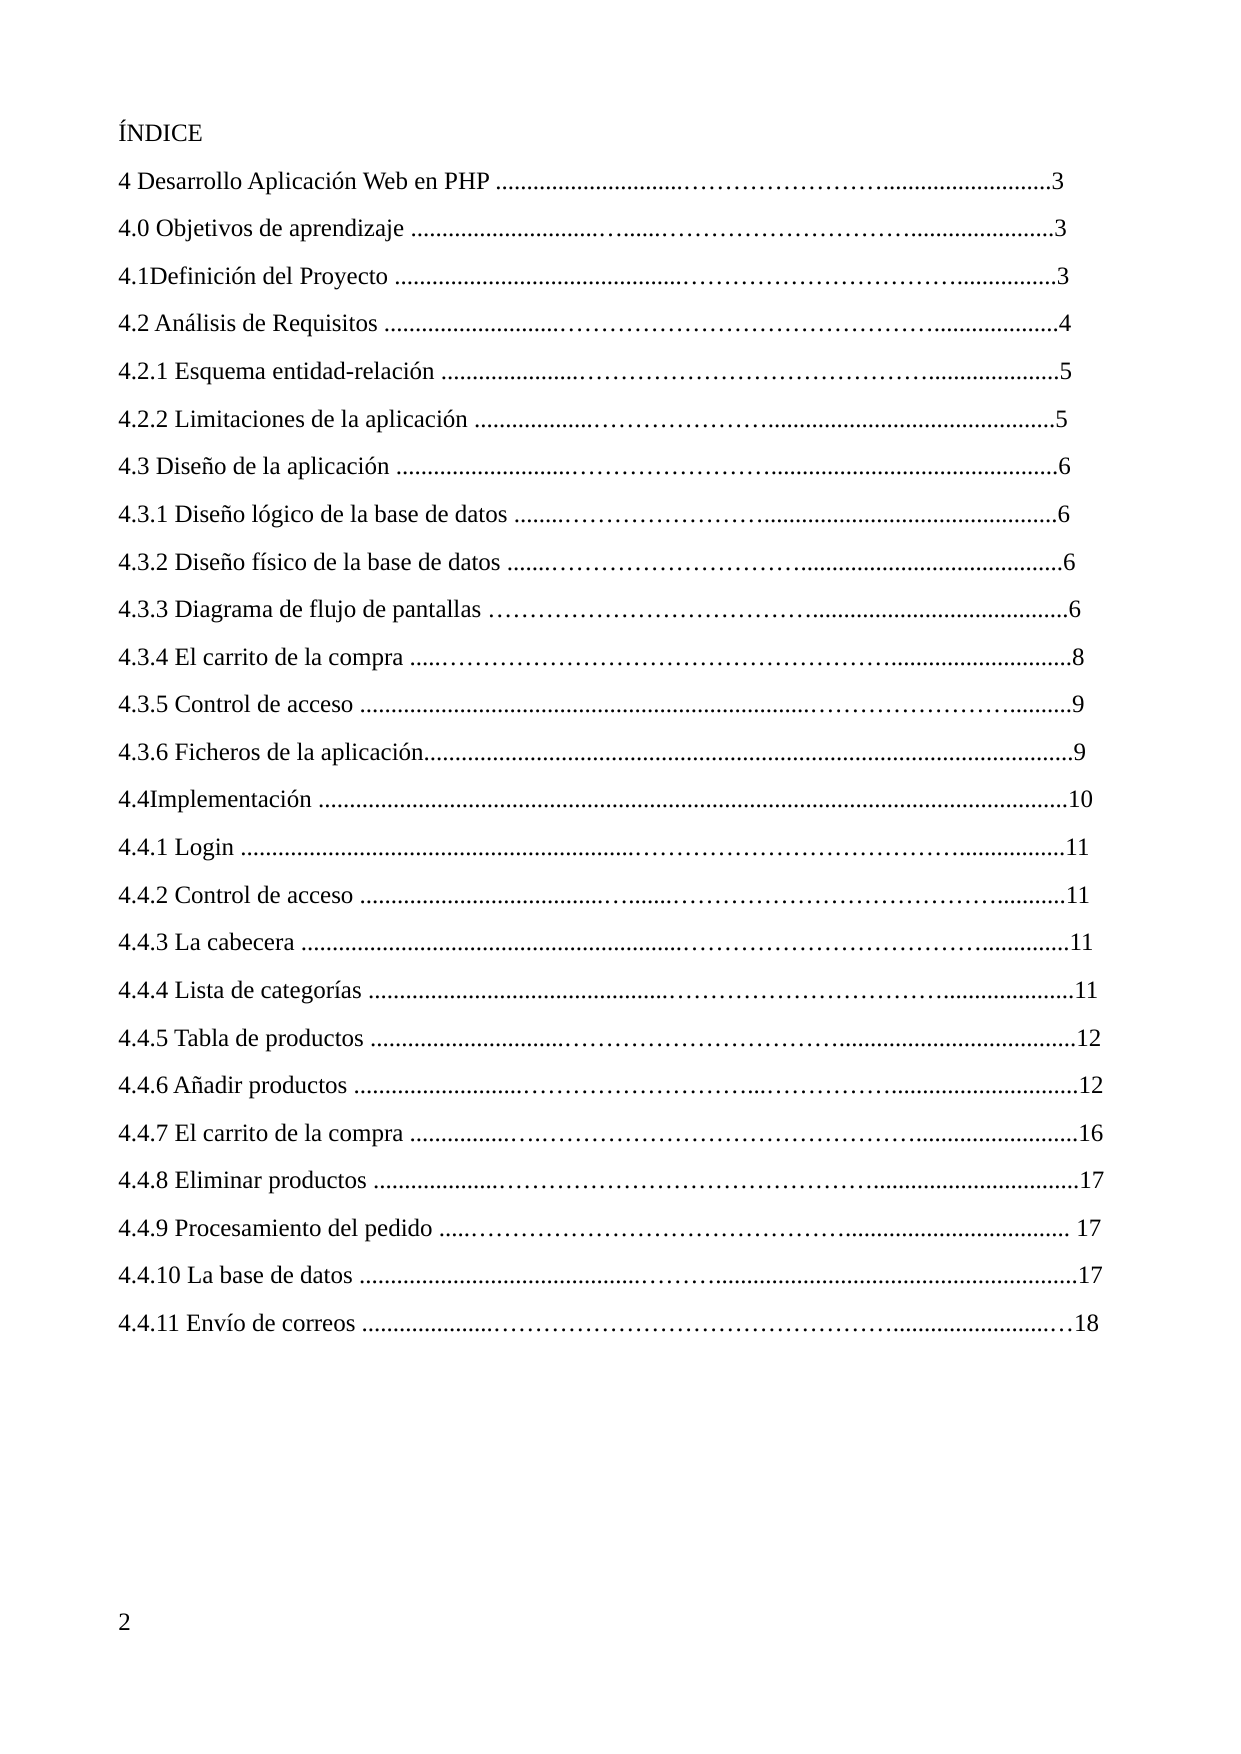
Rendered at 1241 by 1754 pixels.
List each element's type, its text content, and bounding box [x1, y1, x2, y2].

text 4.4.6 Añadir productos ...........................………………………...……………..............................12 [118, 1070, 1122, 1099]
text 4.3.1 Diseño lógico de la base de datos ........……………………...............................................6 [118, 499, 1122, 528]
text 4.2.1 Esquema entidad-relación ......................…………………………………….....................5 [118, 356, 1122, 385]
text 4.4.5 Tabla de productos ...............................……………………………......................................12 [118, 1023, 1122, 1051]
text 4.4.2 Control de acceso .......................................….......…………………………………...........11 [118, 880, 1122, 908]
text ÍNDICE [118, 118, 1122, 147]
text 4.3.3 Diagrama de flujo de pantallas ………………………………….........................................6 [118, 594, 1122, 623]
text 4.3.5 Control de acceso ........................................................................……………………..........9 [118, 689, 1122, 718]
text 4.0 Objetivos de aprendizaje ..............................…......………………………….......................3 [118, 213, 1122, 242]
text 4.3.2 Diseño físico de la base de datos .......…………………………..........................................6 [118, 547, 1122, 575]
text 4.3.6 Ficheros de la aplicación........................................................................................................9 [118, 737, 1122, 766]
text 4.4.7 El carrito de la compra ................….………………………………………..........................16 [118, 1118, 1122, 1147]
text 4.2.2 Limitaciones de la aplicación ...................…………………..............................................5 [118, 404, 1122, 432]
text 4.4.10 La base de datos .............................................………..........................................................17 [118, 1261, 1122, 1289]
text 4.4Implementación ........................................................................................................................10 [118, 784, 1122, 813]
text 4.4.8 Eliminar productos ....................……………………………………….................................17 [118, 1165, 1122, 1194]
text 4.4.4 Lista de categorías ................................................…………………………….....................11 [118, 975, 1122, 1004]
text 4.1Definición del Proyecto ..............................................……………………………................3 [118, 261, 1122, 290]
text 4.4.11 Envío de correos .....................………………………………………….........................…18 [118, 1308, 1122, 1337]
text 4.3.4 El carrito de la compra .....……………………………………………….............................8 [118, 642, 1122, 671]
text 4.2 Análisis de Requisitos ............................………………………………………....................4 [118, 308, 1122, 337]
text 4.4.1 Login ...............................................................………………………………….................11 [118, 832, 1122, 861]
text 4.4.3 La cabecera .............................................................………………………………..............11 [118, 927, 1122, 956]
text 4 Desarrollo Aplicación Web en PHP ..............................……………………...........................3 [118, 166, 1122, 194]
text 4.3 Diseño de la aplicación ............................……………………..............................................6 [118, 451, 1122, 480]
text 4.4.9 Procesamiento del pedido .....……………………………………….................................... 17 [118, 1213, 1122, 1242]
